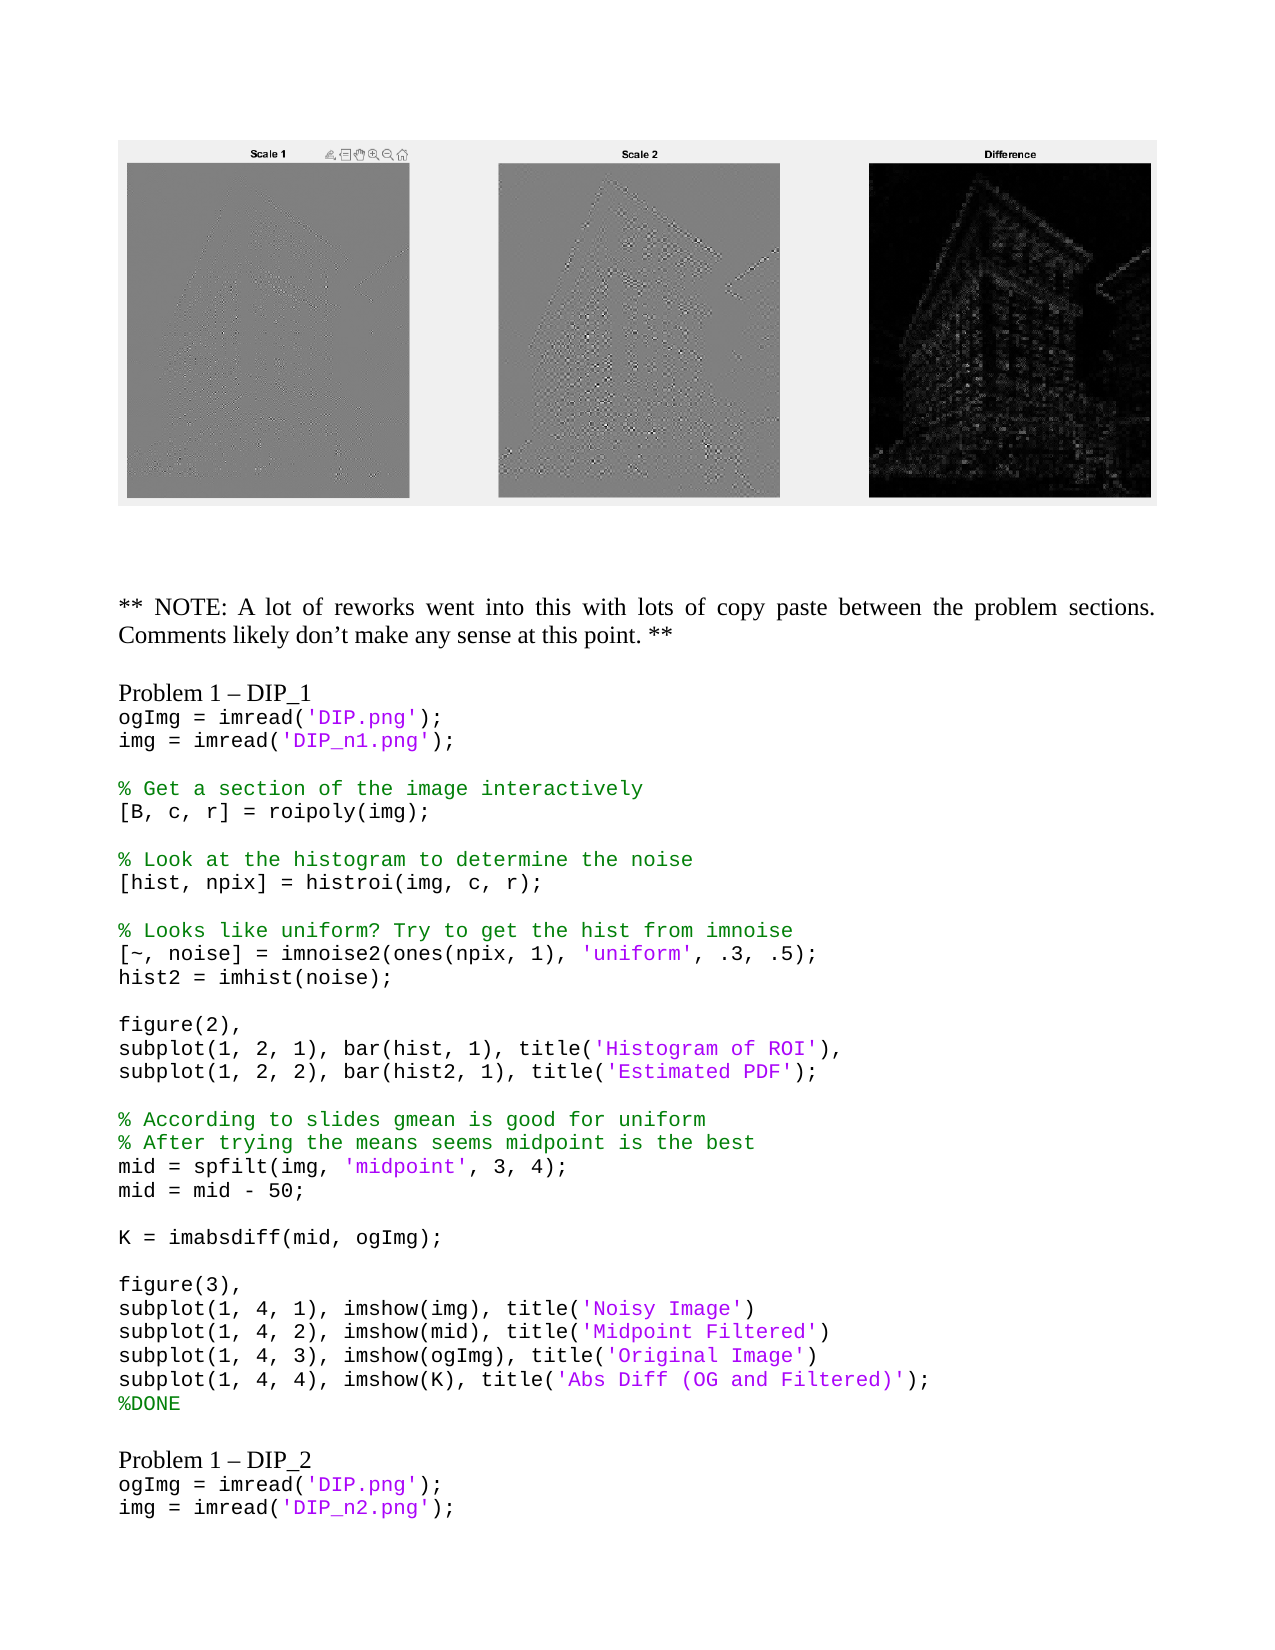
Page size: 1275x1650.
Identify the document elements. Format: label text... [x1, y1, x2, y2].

text figure(3), [118, 1274, 1157, 1298]
text [hist, npix] = histroi(img, c, r); [118, 872, 1157, 896]
text % According to slides gmean is good for uniform [118, 1109, 1157, 1132]
text [~, noise] = imnoise2(ones(npix, 1), 'uniform', .3, .5); [118, 943, 1157, 967]
text figure(2), [118, 1014, 1157, 1038]
picture [118, 140, 1157, 506]
text ** NOTE: A lot of reworks went into this with lots of copy paste between the problem sections. Comments likely don’t make any sense at this point. ** [118, 592, 1157, 649]
text ogImg = imread('DIP.png'); [118, 1474, 1157, 1497]
text % Looks like uniform? Try to get the hist from imnoise [118, 919, 1157, 943]
text % After trying the means seems midpoint is the best [118, 1132, 1157, 1156]
text Problem 1 – DIP_2 [118, 1445, 1157, 1474]
text % Get a section of the image interactively [118, 778, 1157, 801]
text mid = spfilt(img, 'midpoint', 3, 4); [118, 1156, 1157, 1180]
text %DONE [118, 1392, 1157, 1416]
text subplot(1, 2, 1), bar(hist, 1), title('Histogram of ROI'), [118, 1038, 1157, 1061]
text hist2 = imhist(noise); [118, 967, 1157, 991]
text ogImg = imread('DIP.png'); [118, 707, 1157, 730]
text Problem 1 – DIP_1 [118, 678, 1157, 707]
text img = imread('DIP_n1.png'); [118, 730, 1157, 754]
text subplot(1, 4, 1), imshow(img), title('Noisy Image') [118, 1298, 1157, 1322]
text % Look at the histogram to determine the noise [118, 849, 1157, 872]
text subplot(1, 2, 2), bar(hist2, 1), title('Estimated PDF'); [118, 1061, 1157, 1085]
text [B, c, r] = roipoly(img); [118, 801, 1157, 825]
text mid = mid - 50; [118, 1180, 1157, 1203]
text K = imabsdiff(mid, ogImg); [118, 1227, 1157, 1251]
text img = imread('DIP_n2.png'); [118, 1497, 1157, 1521]
text subplot(1, 4, 3), imshow(ogImg), title('Original Image') [118, 1345, 1157, 1369]
text subplot(1, 4, 2), imshow(mid), title('Midpoint Filtered') [118, 1322, 1157, 1345]
text subplot(1, 4, 4), imshow(K), title('Abs Diff (OG and Filtered)'); [118, 1369, 1157, 1392]
